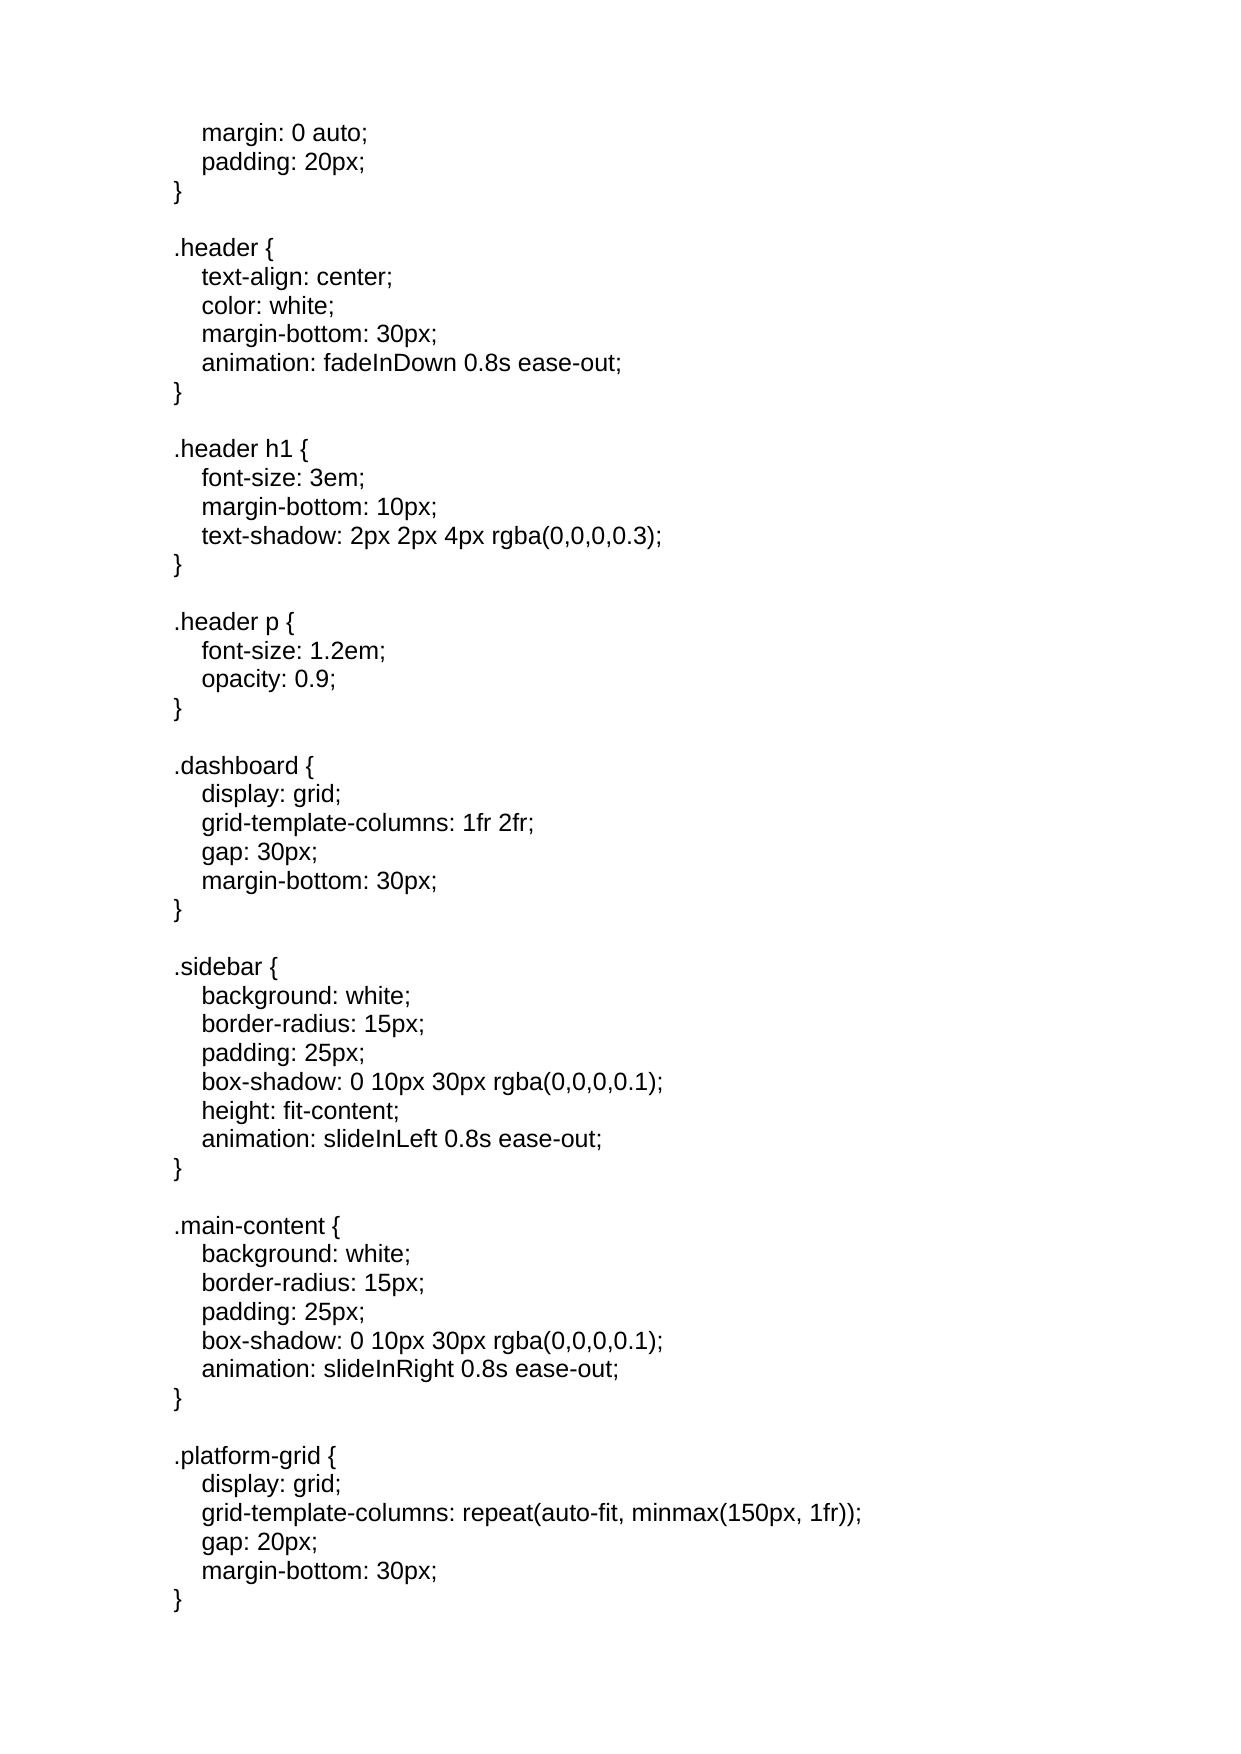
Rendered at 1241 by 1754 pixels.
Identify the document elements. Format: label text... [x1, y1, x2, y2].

text .dashboard { [118, 751, 1122, 779]
text border-radius: 15px; [118, 1268, 1122, 1297]
text } [118, 1584, 1122, 1613]
text text-align: center; [118, 262, 1122, 291]
text padding: 25px; [118, 1297, 1122, 1326]
text margin-bottom: 30px; [118, 319, 1122, 348]
text color: white; [118, 291, 1122, 319]
text animation: slideInRight 0.8s ease-out; [118, 1354, 1122, 1383]
text .platform-grid { [118, 1441, 1122, 1469]
text display: grid; [118, 779, 1122, 808]
text opacity: 0.9; [118, 664, 1122, 693]
text } [118, 549, 1122, 578]
text } [118, 1383, 1122, 1412]
text margin-bottom: 30px; [118, 866, 1122, 894]
text border-radius: 15px; [118, 1009, 1122, 1038]
text } [118, 377, 1122, 406]
text .header { [118, 233, 1122, 262]
text .header p { [118, 607, 1122, 636]
text } [118, 894, 1122, 923]
text grid-template-columns: 1fr 2fr; [118, 808, 1122, 837]
text height: fit-content; [118, 1096, 1122, 1124]
text padding: 25px; [118, 1038, 1122, 1067]
text font-size: 3em; [118, 463, 1122, 492]
text } [118, 176, 1122, 204]
text text-shadow: 2px 2px 4px rgba(0,0,0,0.3); [118, 521, 1122, 549]
text box-shadow: 0 10px 30px rgba(0,0,0,0.1); [118, 1326, 1122, 1354]
text font-size: 1.2em; [118, 636, 1122, 664]
text padding: 20px; [118, 147, 1122, 176]
text gap: 30px; [118, 837, 1122, 866]
text margin: 0 auto; [118, 118, 1122, 147]
text background: white; [118, 1239, 1122, 1268]
text .main-content { [118, 1211, 1122, 1239]
text } [118, 693, 1122, 722]
text background: white; [118, 981, 1122, 1009]
text .sidebar { [118, 952, 1122, 981]
text animation: fadeInDown 0.8s ease-out; [118, 348, 1122, 377]
text margin-bottom: 10px; [118, 492, 1122, 521]
text box-shadow: 0 10px 30px rgba(0,0,0,0.1); [118, 1067, 1122, 1096]
text gap: 20px; [118, 1527, 1122, 1556]
text .header h1 { [118, 434, 1122, 463]
text margin-bottom: 30px; [118, 1556, 1122, 1584]
text animation: slideInLeft 0.8s ease-out; [118, 1124, 1122, 1153]
text display: grid; [118, 1469, 1122, 1498]
text grid-template-columns: repeat(auto-fit, minmax(150px, 1fr)); [118, 1498, 1122, 1527]
text } [118, 1153, 1122, 1182]
